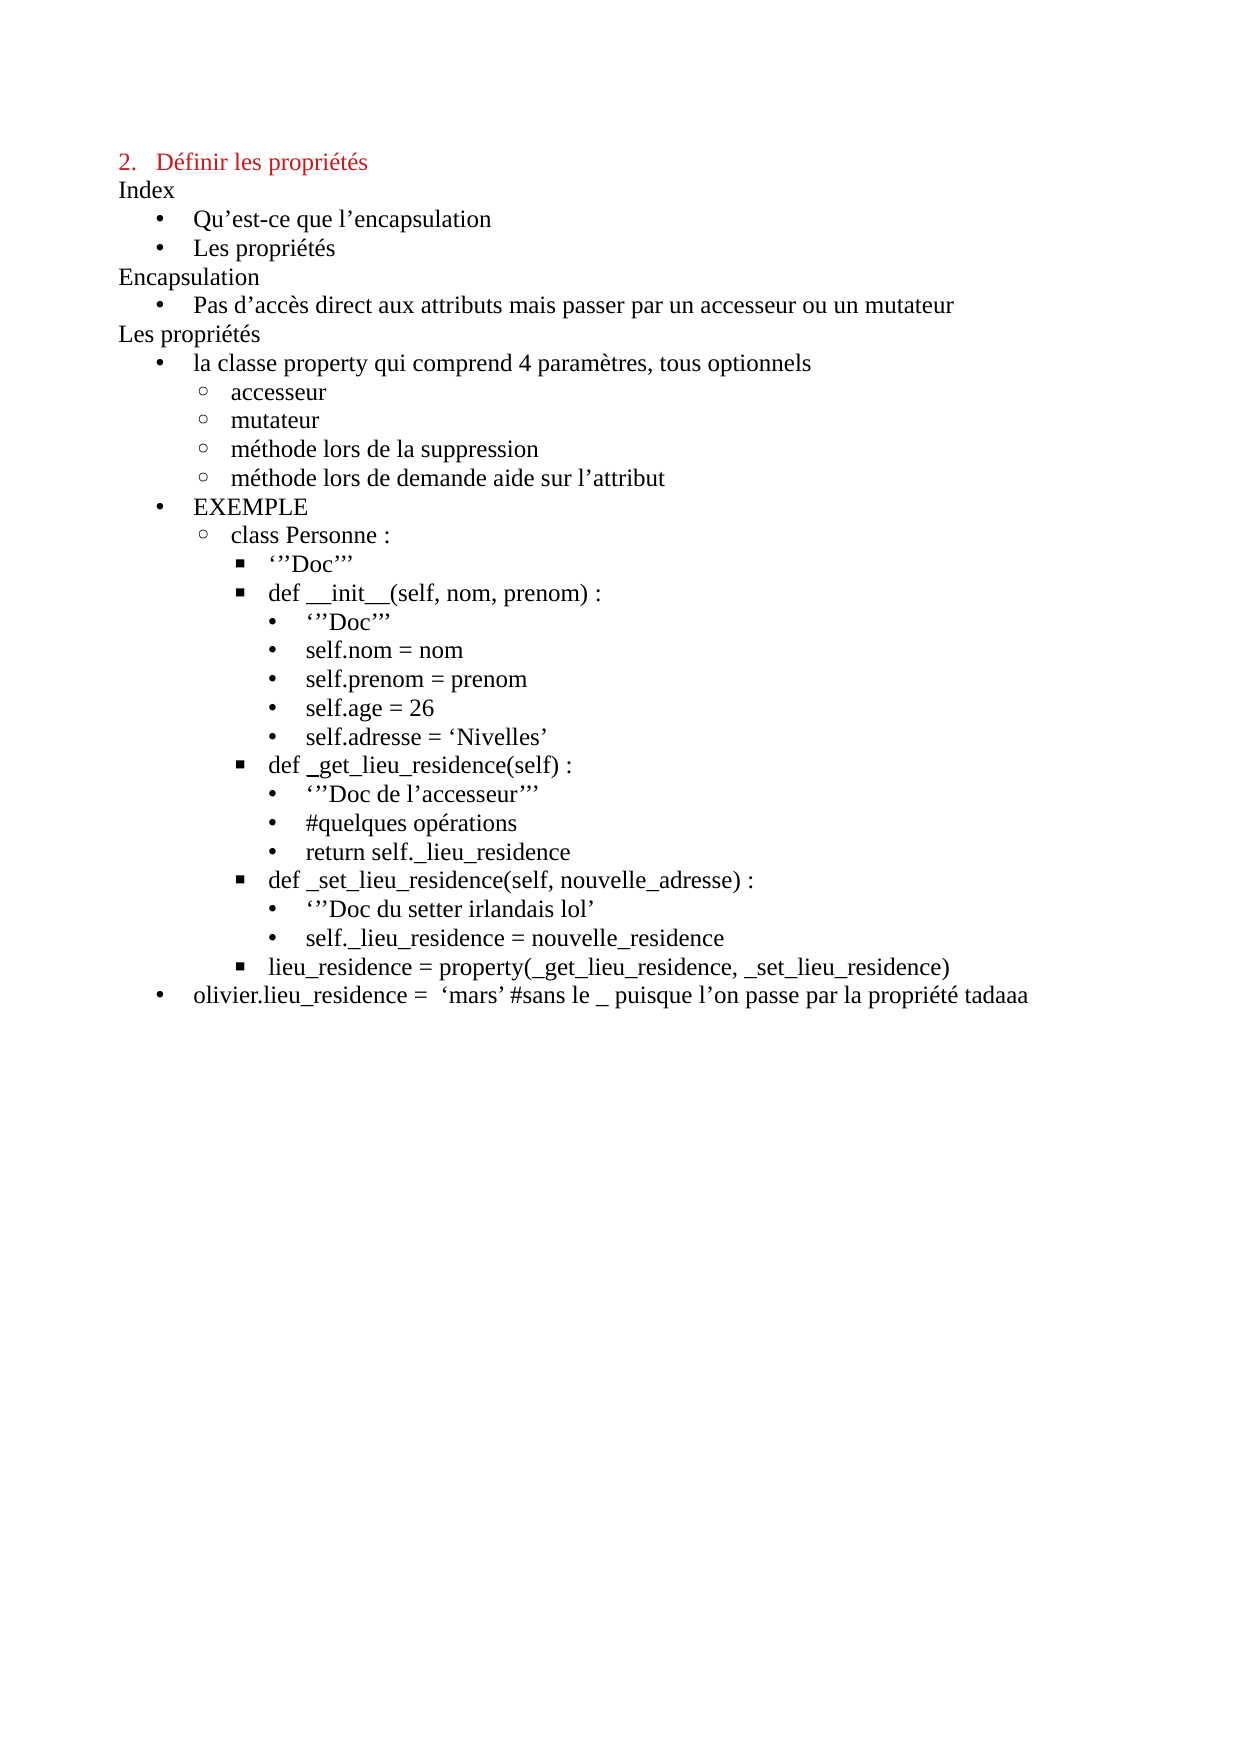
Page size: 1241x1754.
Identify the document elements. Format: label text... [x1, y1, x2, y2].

list Définir les propriétés [118, 147, 1122, 176]
list la classe property qui comprend 4 paramètres, tous optionnels [156, 348, 1122, 377]
list Pas d’accès direct aux attributs mais passer par un accesseur ou un mutateur [156, 291, 1122, 319]
list lieu_residence = property(_get_lieu_residence, _set_lieu_residence) [231, 952, 1122, 981]
list def _set_lieu_residence(self, nouvelle_adresse) : [231, 866, 1122, 894]
list mutateur [193, 406, 1122, 434]
list self.adresse = ‘Nivelles’ [268, 722, 1122, 751]
text Index [118, 176, 1122, 204]
list ‘’’Doc de l’accesseur’’’ [268, 779, 1122, 808]
list olivier.lieu_residence = ‘mars’ #sans le _ puisque l’on passe par la propriété tadaaa [156, 981, 1122, 1009]
list return self._lieu_residence [268, 837, 1122, 866]
list self.age = 26 [268, 693, 1122, 722]
list self.prenom = prenom [268, 664, 1122, 693]
list Les propriétés [156, 233, 1122, 262]
list ‘’’Doc du setter irlandais lol’ [268, 894, 1122, 923]
list ‘’’Doc’’’ [231, 549, 1122, 578]
text Encapsulation [118, 262, 1122, 291]
list def _get_lieu_residence(self) : [231, 751, 1122, 779]
list def __init__(self, nom, prenom) : [231, 578, 1122, 607]
list méthode lors de la suppression [193, 434, 1122, 463]
list ‘’’Doc’’’ [268, 607, 1122, 636]
list Qu’est-ce que l’encapsulation [156, 204, 1122, 233]
list self.nom = nom [268, 636, 1122, 664]
list #quelques opérations [268, 808, 1122, 837]
list accesseur [193, 377, 1122, 406]
list class Personne : [193, 521, 1122, 549]
list méthode lors de demande aide sur l’attribut [193, 463, 1122, 492]
text Les propriétés [118, 319, 1122, 348]
list self._lieu_residence = nouvelle_residence [268, 923, 1122, 952]
list EXEMPLE [156, 492, 1122, 521]
